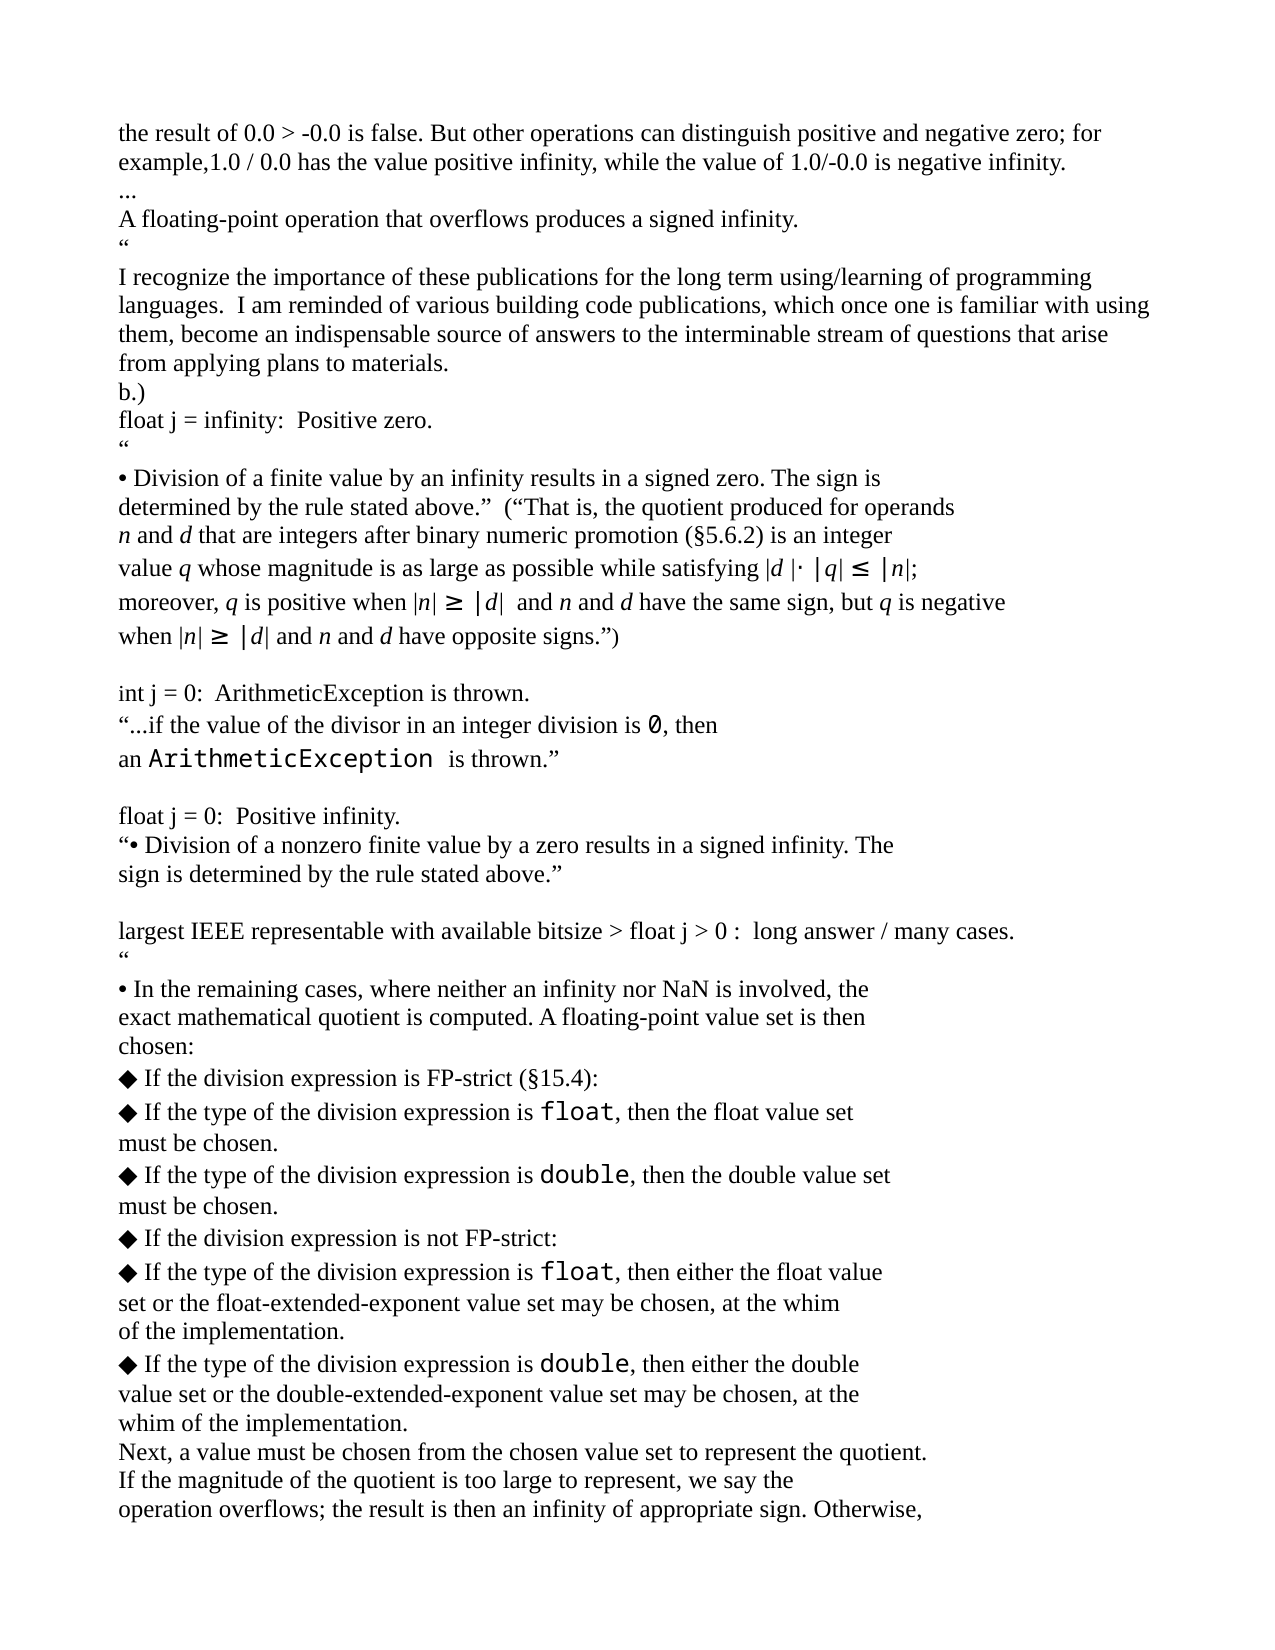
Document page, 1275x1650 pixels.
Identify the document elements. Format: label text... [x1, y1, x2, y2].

text n and d that are integers after binary numeric promotion (§5.6.2) is an integer [118, 521, 1157, 549]
text sign is determined by the rule stated above.” [118, 859, 1157, 887]
text determined by the rule stated above.” (“That is, the quotient produced for operands [118, 492, 1157, 521]
text I recognize the importance of these publications for the long term using/learning of programming languages. I am reminded of various building code publications, which once one is familiar with using them, become an indispensable source of answers to the interminable stream of questions that arise from applying plans to materials. [118, 262, 1157, 377]
text ... [118, 176, 1157, 204]
text “• Division of a nonzero finite value by a zero results in a signed infinity. The [118, 830, 1157, 859]
text ◆ If the division expression is FP-strict (§15.4): [118, 1060, 1157, 1094]
text whim of the implementation. [118, 1408, 1157, 1437]
text value q whose magnitude is as large as possible while satisfying |d |⋅ |q| ≤ |n|; [118, 549, 1157, 583]
text If the magnitude of the quotient is too large to represent, we say the [118, 1466, 1157, 1494]
text float j = infinity: Positive zero. [118, 406, 1157, 434]
text int j = 0: ArithmeticException is thrown. [118, 678, 1157, 707]
text ◆ If the division expression is not FP-strict: [118, 1219, 1157, 1254]
text largest IEEE representable with available bitsize > float j > 0 : long answer / many cases. [118, 916, 1157, 945]
text an ArithmeticException is thrown.” [118, 741, 1157, 775]
text must be chosen. [118, 1191, 1157, 1219]
text float j = 0: Positive infinity. [118, 801, 1157, 830]
text exact mathematical quotient is computed. A floating-point value set is then [118, 1002, 1157, 1031]
text the result of 0.0 > -0.0 is false. But other operations can distinguish positive and negative zero; for example,1.0 / 0.0 has the value positive infinity, while the value of 1.0/-0.0 is negative infinity. [118, 118, 1157, 176]
text ◆ If the type of the division expression is double, then the double value set [118, 1157, 1157, 1191]
text must be chosen. [118, 1128, 1157, 1157]
text set or the float-extended-exponent value set may be chosen, at the whim [118, 1288, 1157, 1316]
text Next, a value must be chosen from the chosen value set to represent the quotient. [118, 1437, 1157, 1466]
text “ [118, 945, 1157, 974]
text moreover, q is positive when |n| ≥ |d| and n and d have the same sign, but q is negative [118, 583, 1157, 617]
text of the implementation. [118, 1316, 1157, 1345]
text • In the remaining cases, where neither an infinity nor NaN is involved, the [118, 974, 1157, 1002]
text “ [118, 434, 1157, 463]
text “...if the value of the divisor in an integer division is 0, then [118, 707, 1157, 741]
text b.) [118, 377, 1157, 406]
text ◆ If the type of the division expression is double, then either the double [118, 1345, 1157, 1379]
text chosen: [118, 1031, 1157, 1060]
text operation overflows; the result is then an infinity of appropriate sign. Otherwise, [118, 1494, 1157, 1523]
text • Division of a finite value by an infinity results in a signed zero. The sign is [118, 463, 1157, 492]
text value set or the double-extended-exponent value set may be chosen, at the [118, 1379, 1157, 1408]
text ◆ If the type of the division expression is float, then the float value set [118, 1094, 1157, 1128]
text “ [118, 233, 1157, 262]
text when |n| ≥ |d| and n and d have opposite signs.”) [118, 617, 1157, 652]
text ◆ If the type of the division expression is float, then either the float value [118, 1254, 1157, 1288]
text A floating-point operation that overflows produces a signed infinity. [118, 204, 1157, 233]
